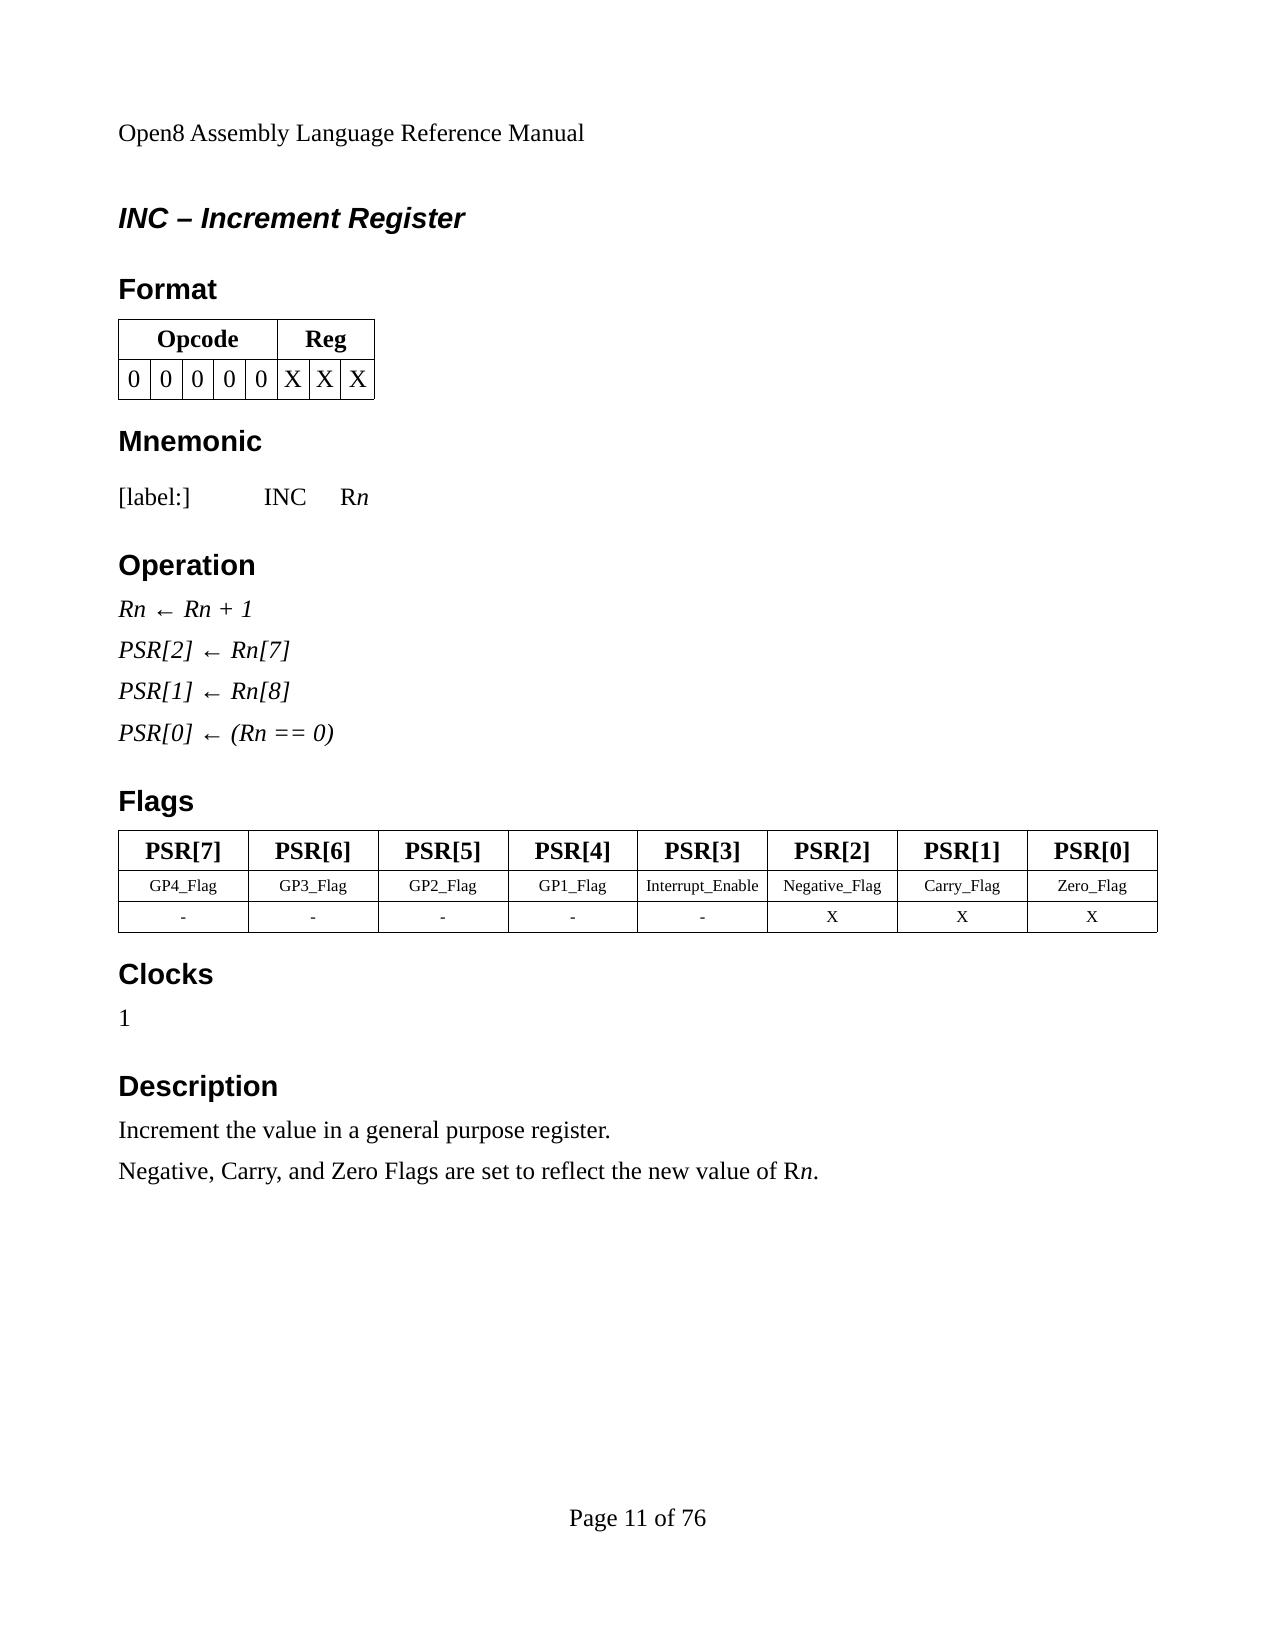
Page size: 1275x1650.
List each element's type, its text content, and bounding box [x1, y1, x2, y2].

table_header PSR[7] [119, 831, 248, 870]
text Increment the value in a general purpose register. [118, 1115, 1157, 1144]
table_header PSR[4] [509, 831, 637, 870]
table_cell 0 [151, 360, 182, 399]
table_cell X [278, 360, 309, 399]
table_cell X [310, 360, 340, 399]
table_cell - [509, 902, 637, 932]
subtitle Clocks [118, 957, 1157, 990]
table_header PSR[1] [898, 831, 1027, 870]
table_cell Negative_Flag [768, 871, 897, 901]
text [label:] INC Rn [118, 482, 1157, 511]
subtitle Format [118, 272, 1157, 306]
table_cell X [768, 902, 897, 932]
table_cell 0 [183, 360, 213, 399]
table_cell X [1028, 902, 1157, 932]
subtitle Description [118, 1069, 1157, 1103]
table_cell - [119, 902, 248, 932]
table_cell 0 [214, 360, 245, 399]
table_header PSR[3] [638, 831, 767, 870]
table_cell GP4_Flag [119, 871, 248, 901]
table_cell GP2_Flag [379, 871, 508, 901]
text Rn ← Rn + 1 [118, 594, 1157, 623]
table_header PSR[5] [379, 831, 508, 870]
subtitle INC – Increment Register [118, 201, 1157, 235]
subtitle Flags [118, 784, 1157, 817]
table_cell Zero_Flag [1028, 871, 1157, 901]
table_header PSR[0] [1028, 831, 1157, 870]
table_cell - [249, 902, 378, 932]
table_cell Interrupt_Enable [638, 871, 767, 901]
table_cell GP3_Flag [249, 871, 378, 901]
text PSR[1] ← Rn[8] [118, 676, 1157, 705]
text 1 [118, 1003, 1157, 1032]
text PSR[0] ← (Rn == 0) [118, 718, 1157, 746]
table_cell 0 [246, 360, 277, 399]
table_cell X [341, 360, 374, 399]
subtitle Mnemonic [118, 424, 1157, 458]
table_cell X [898, 902, 1027, 932]
table_header Reg [278, 320, 374, 359]
table_header PSR[2] [768, 831, 897, 870]
table_cell GP1_Flag [509, 871, 637, 901]
table_cell - [638, 902, 767, 932]
table_cell 0 [119, 360, 150, 399]
table_cell Carry_Flag [898, 871, 1027, 901]
text Negative, Carry, and Zero Flags are set to reflect the new value of Rn. [118, 1156, 1157, 1185]
text PSR[2] ← Rn[7] [118, 635, 1157, 664]
table_cell - [379, 902, 508, 932]
subtitle Operation [118, 548, 1157, 581]
table_header Opcode [119, 320, 277, 359]
table_header PSR[6] [249, 831, 378, 870]
